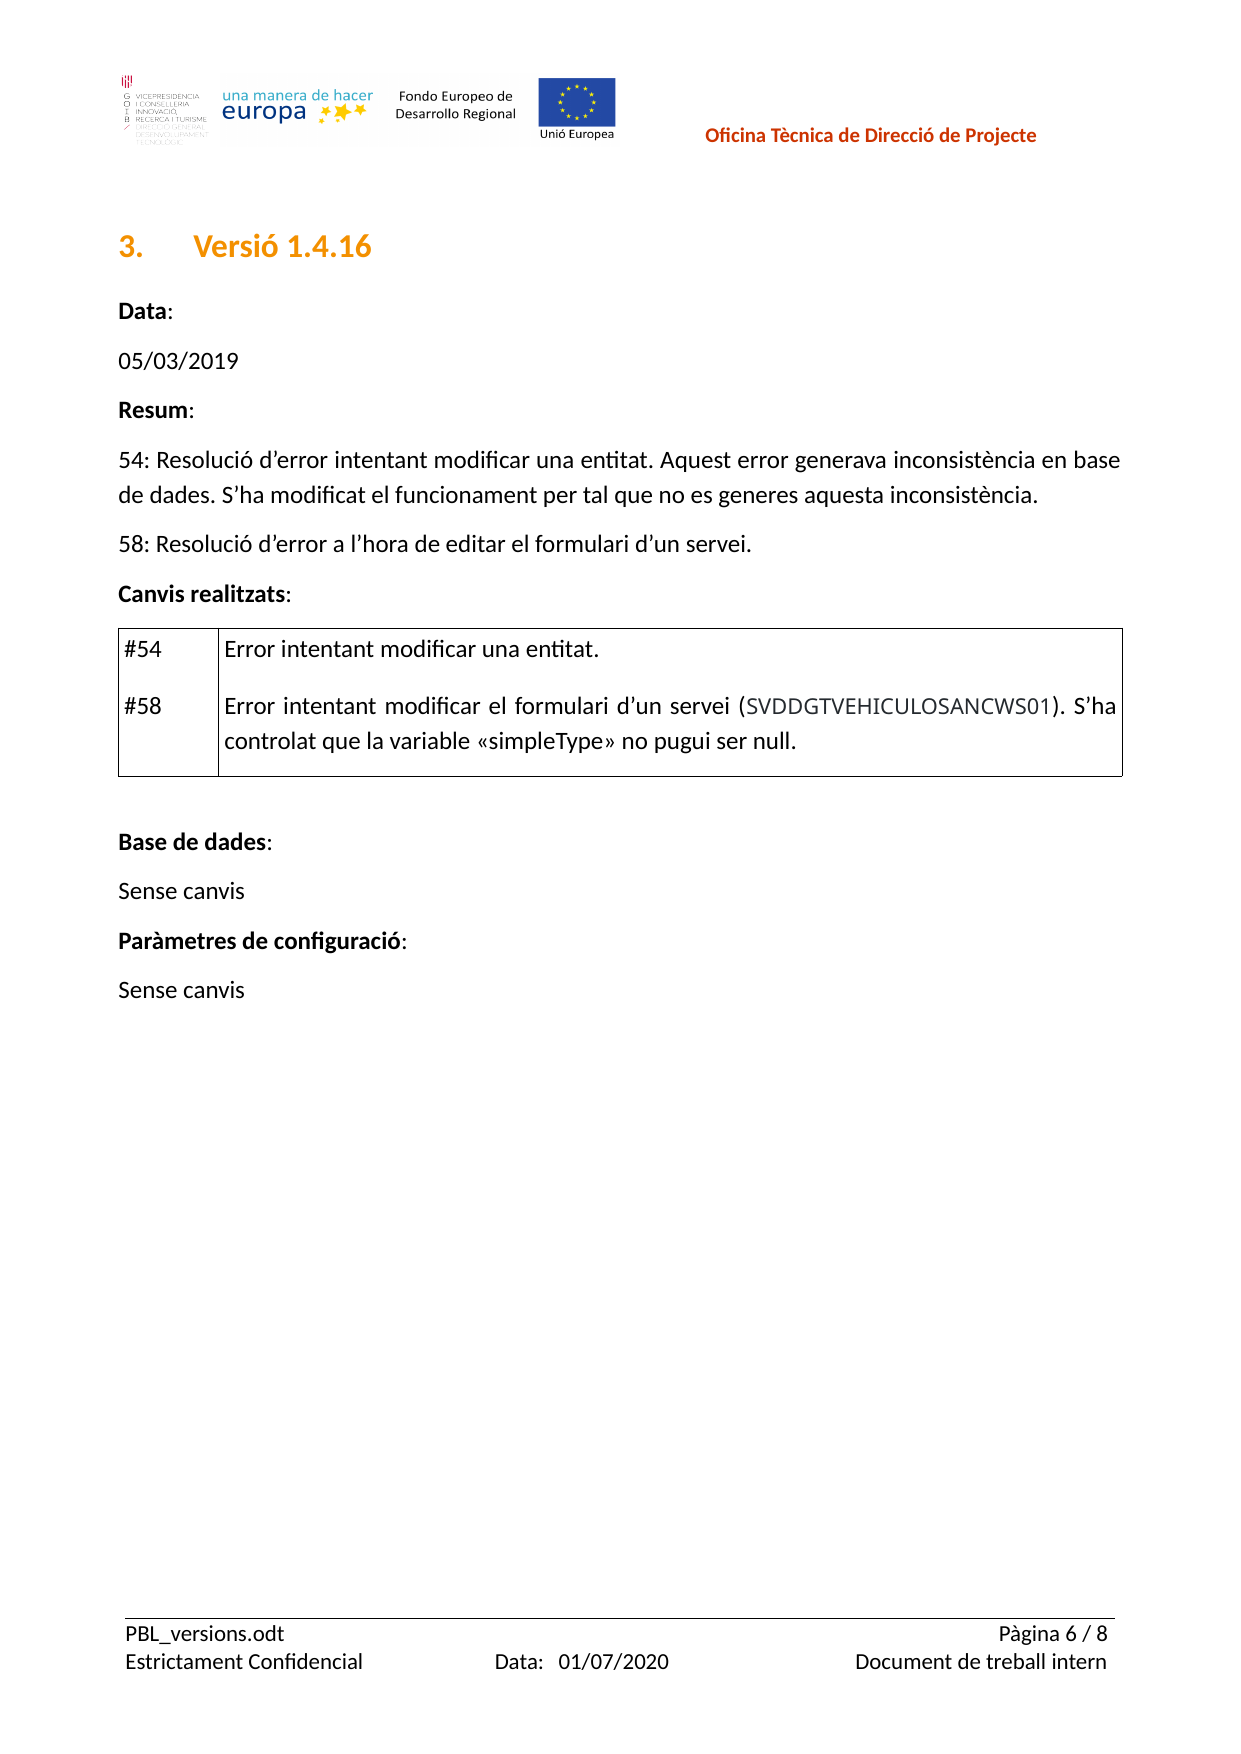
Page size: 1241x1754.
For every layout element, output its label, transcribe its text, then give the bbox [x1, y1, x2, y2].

text Paràmetres de configuració: [118, 925, 1122, 955]
table_cell #58 [119, 684, 218, 776]
table_header Error intentant modificar una entitat. [219, 629, 1122, 684]
text Base de dades: [118, 826, 1122, 856]
text Sense canvis [118, 875, 1122, 906]
text Sense canvis [118, 974, 1122, 1005]
picture [219, 73, 621, 147]
text 58: Resolució d’error a l’hora de editar el formulari d’un servei. [118, 528, 1122, 559]
text Data: [118, 295, 1122, 326]
text Resum: [118, 394, 1122, 425]
picture [118, 73, 213, 147]
text 05/03/2019 [118, 345, 1122, 375]
text 54: Resolució d’error intentant modificar una entitat. Aquest error generava inconsistència en base de dades. S’ha modificat el funcionament per tal que no es generes aquesta inconsistència. [118, 444, 1122, 509]
table_cell Error intentant modificar el formulari d’un servei (SVDDGTVEHICULOSANCWS01). S’ha controlat que la variable «simpleType» no pugui ser null. [219, 684, 1122, 776]
table_header #54 [119, 629, 218, 684]
text Canvis realitzats: [118, 578, 1122, 609]
subtitle Versió 1.4.16 [118, 225, 1122, 266]
